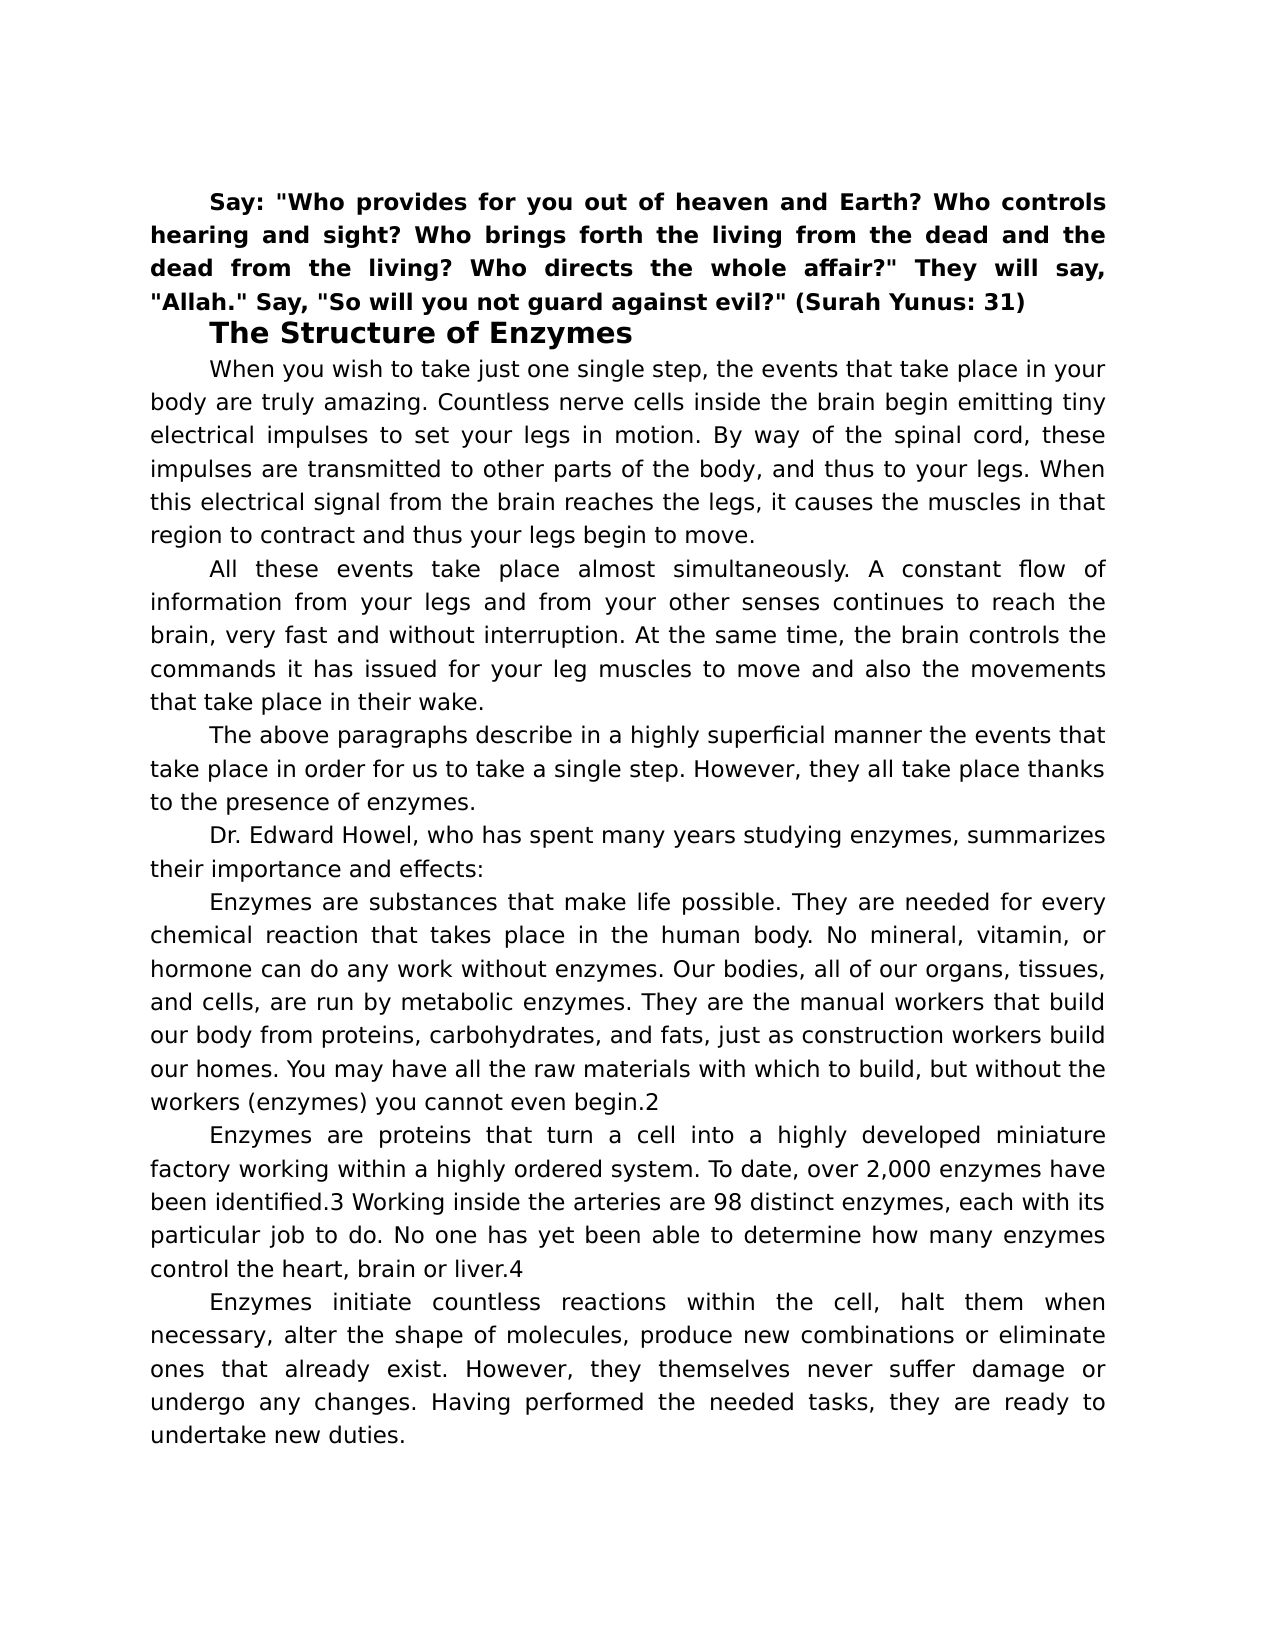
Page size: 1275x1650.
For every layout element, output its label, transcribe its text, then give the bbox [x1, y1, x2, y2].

text All these events take place almost simultaneously. A constant flow of information from your legs and from your other senses continues to reach the brain, very fast and without interruption. At the same time, the brain controls the commands it has issued for your leg muscles to move and also the movements that take place in their wake. [150, 551, 1107, 717]
text Enzymes are substances that make life possible. They are needed for every chemical reaction that takes place in the human body. No mineral, vitamin, or hormone can do any work without enzymes. Our bodies, all of our organs, tissues, and cells, are run by metabolic enzymes. They are the manual workers that build our body from proteins, carbohydrates, and fats, just as construction workers build our homes. You may have all the raw materials with which to build, but without the workers (enzymes) you cannot even begin.2 [150, 884, 1107, 1117]
text Enzymes initiate countless reactions within the cell, halt them when necessary, alter the shape of molecules, produce new combinations or eliminate ones that already exist. However, they themselves never suffer damage or undergo any changes. Having performed the needed tasks, they are ready to undertake new duties. [150, 1284, 1107, 1451]
text Enzymes are proteins that turn a cell into a highly developed miniature factory working within a highly ordered system. To date, over 2,000 enzymes have been identified.3 Working inside the arteries are 98 distinct enzymes, each with its particular job to do. No one has yet been able to determine how many enzymes control the heart, brain or liver.4 [150, 1117, 1107, 1284]
text Dr. Edward Howel, who has spent many years studying enzymes, summarizes their importance and effects: [150, 817, 1107, 884]
text When you wish to take just one single step, the events that take place in your body are truly amazing. Countless nerve cells inside the brain begin emitting tiny electrical impulses to set your legs in motion. By way of the spinal cord, these impulses are transmitted to other parts of the body, and thus to your legs. When this electrical signal from the brain reaches the legs, it causes the muscles in that region to contract and thus your legs begin to move. [150, 351, 1107, 551]
text The Structure of Enzymes [150, 317, 1107, 351]
text The above paragraphs describe in a highly superficial manner the events that take place in order for us to take a single step. However, they all take place thanks to the presence of enzymes. [150, 717, 1107, 817]
text Say: "Who provides for you out of heaven and Earth? Who controls hearing and sight? Who brings forth the living from the dead and the dead from the living? Who directs the whole affair?" They will say, "Allah." Say, "So will you not guard against evil?" (Surah Yunus: 31) [150, 183, 1107, 317]
